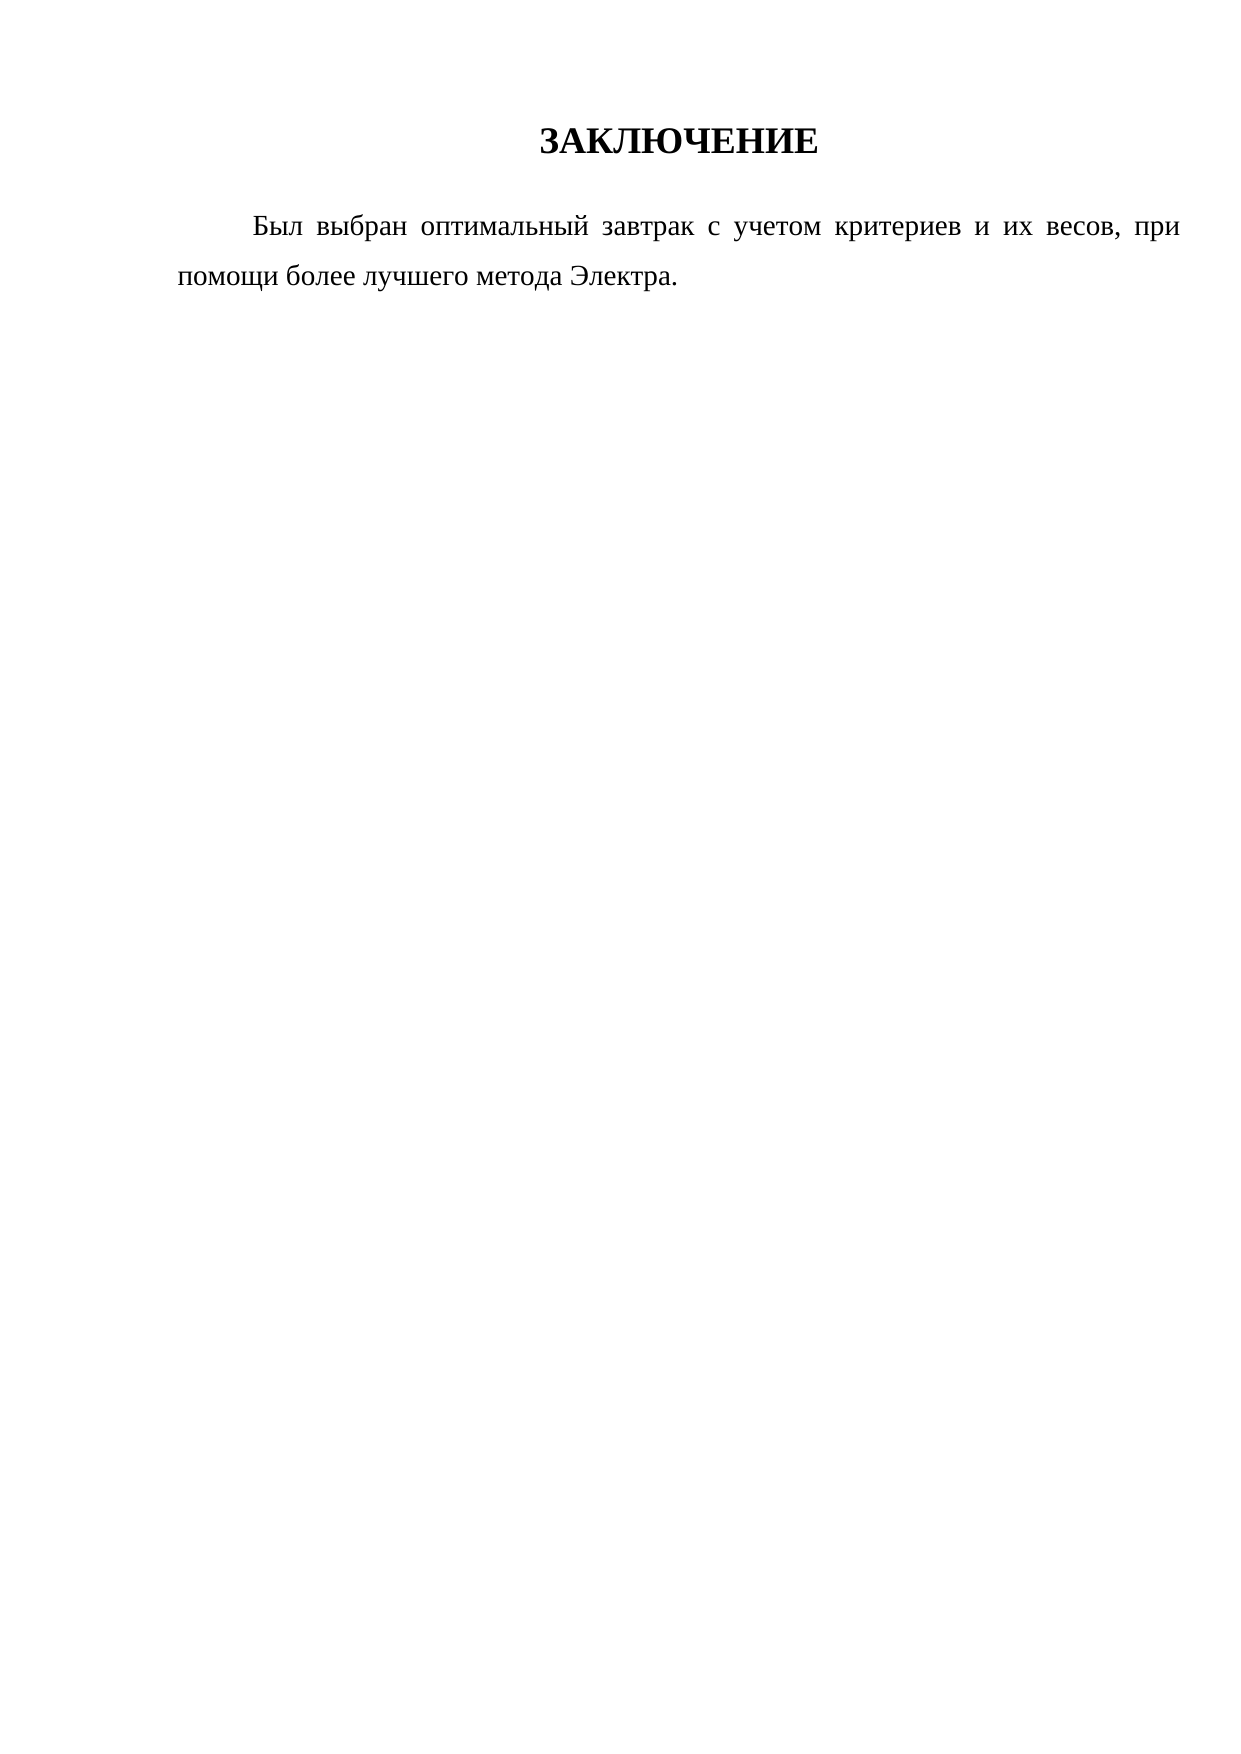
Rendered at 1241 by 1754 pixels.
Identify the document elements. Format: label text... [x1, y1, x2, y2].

text Был выбран оптимальный завтрак с учетом критериев и их весов, при помощи более лучшего метода Электра. [177, 208, 1181, 292]
subtitle ЗАКЛЮЧЕНИЕ [177, 118, 1181, 161]
